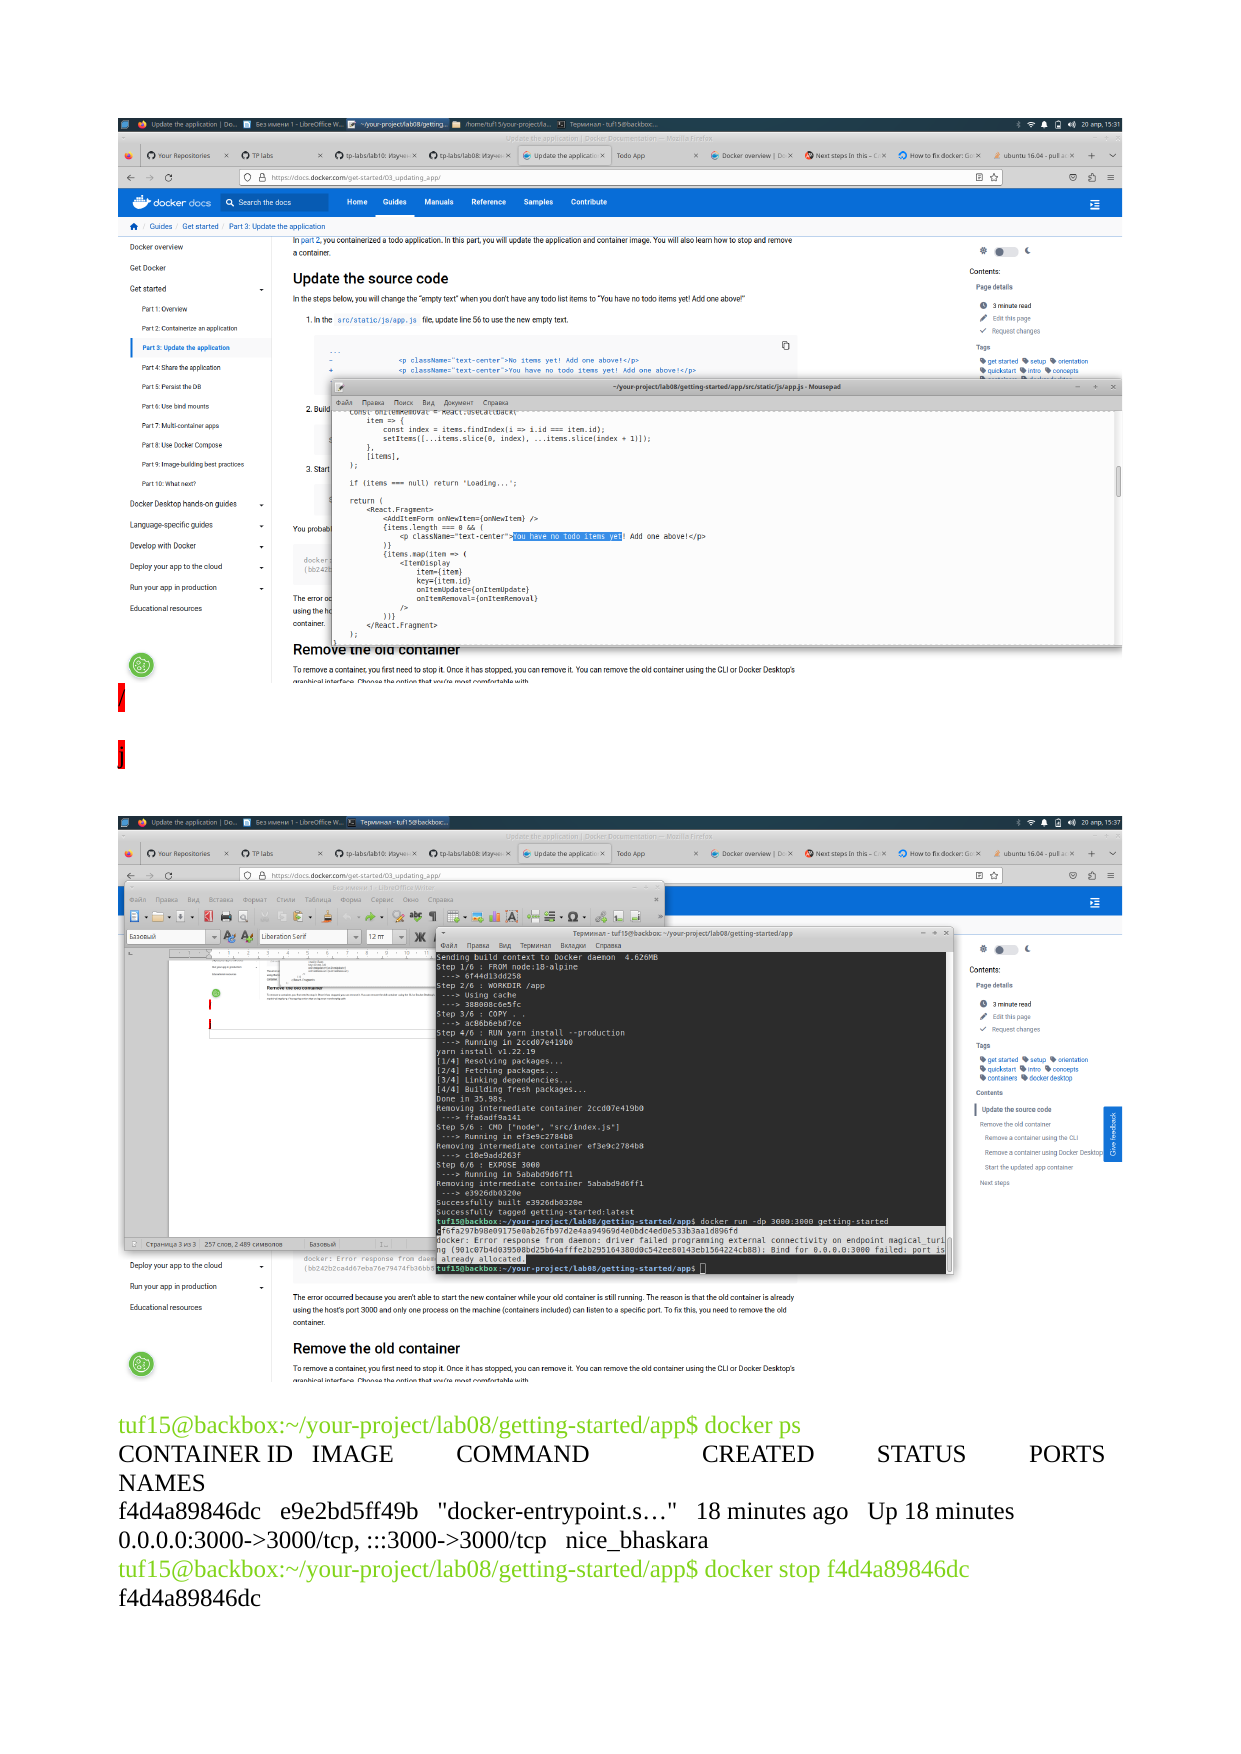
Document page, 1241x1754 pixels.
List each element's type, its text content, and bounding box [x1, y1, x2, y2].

text tuf15@backbox:~/your-project/lab08/getting-started/app$ docker stop f4d4a89846dc [118, 1554, 1122, 1583]
text f4d4a89846dc e9e2bd5ff49b "docker-entrypoint.s…" 18 minutes ago Up 18 minutes 0.0.0.0:3000->3000/tcp, :::3000->3000/tcp nice_bhaskara [118, 1496, 1122, 1554]
text tuf15@backbox:~/your-project/lab08/getting-started/app$ docker ps [118, 1410, 1122, 1439]
text j [118, 740, 1122, 769]
picture [118, 816, 1123, 1382]
text CONTAINER ID IMAGE COMMAND CREATED STATUS PORTS NAMES [118, 1439, 1122, 1496]
text f4d4a89846dc [118, 1583, 1122, 1611]
text / [118, 683, 1122, 712]
picture [118, 118, 1123, 683]
